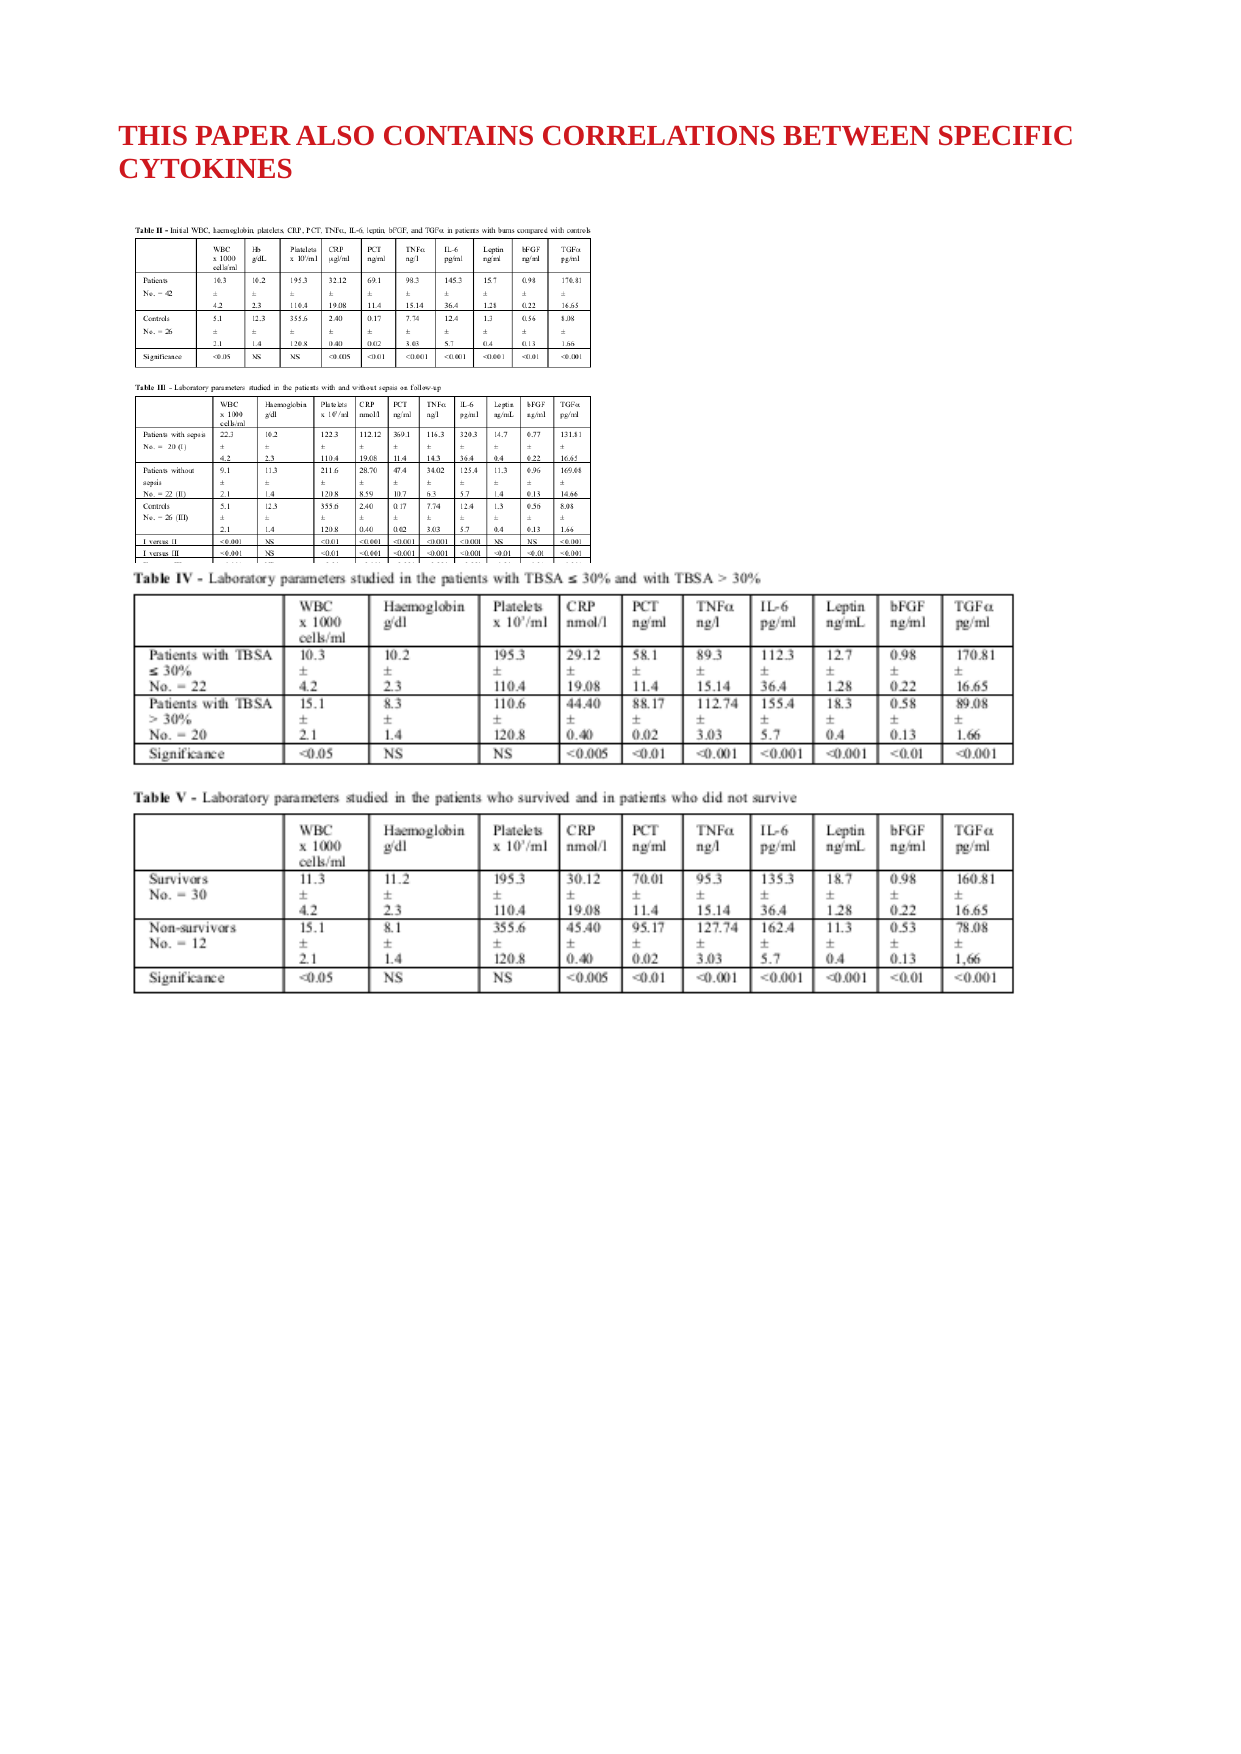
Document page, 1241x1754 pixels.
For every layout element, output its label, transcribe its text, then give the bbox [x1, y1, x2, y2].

text THIS PAPER ALSO CONTAINS CORRELATIONS BETWEEN SPECIFIC CYTOKINES [118, 118, 1122, 185]
picture [126, 226, 1025, 1000]
